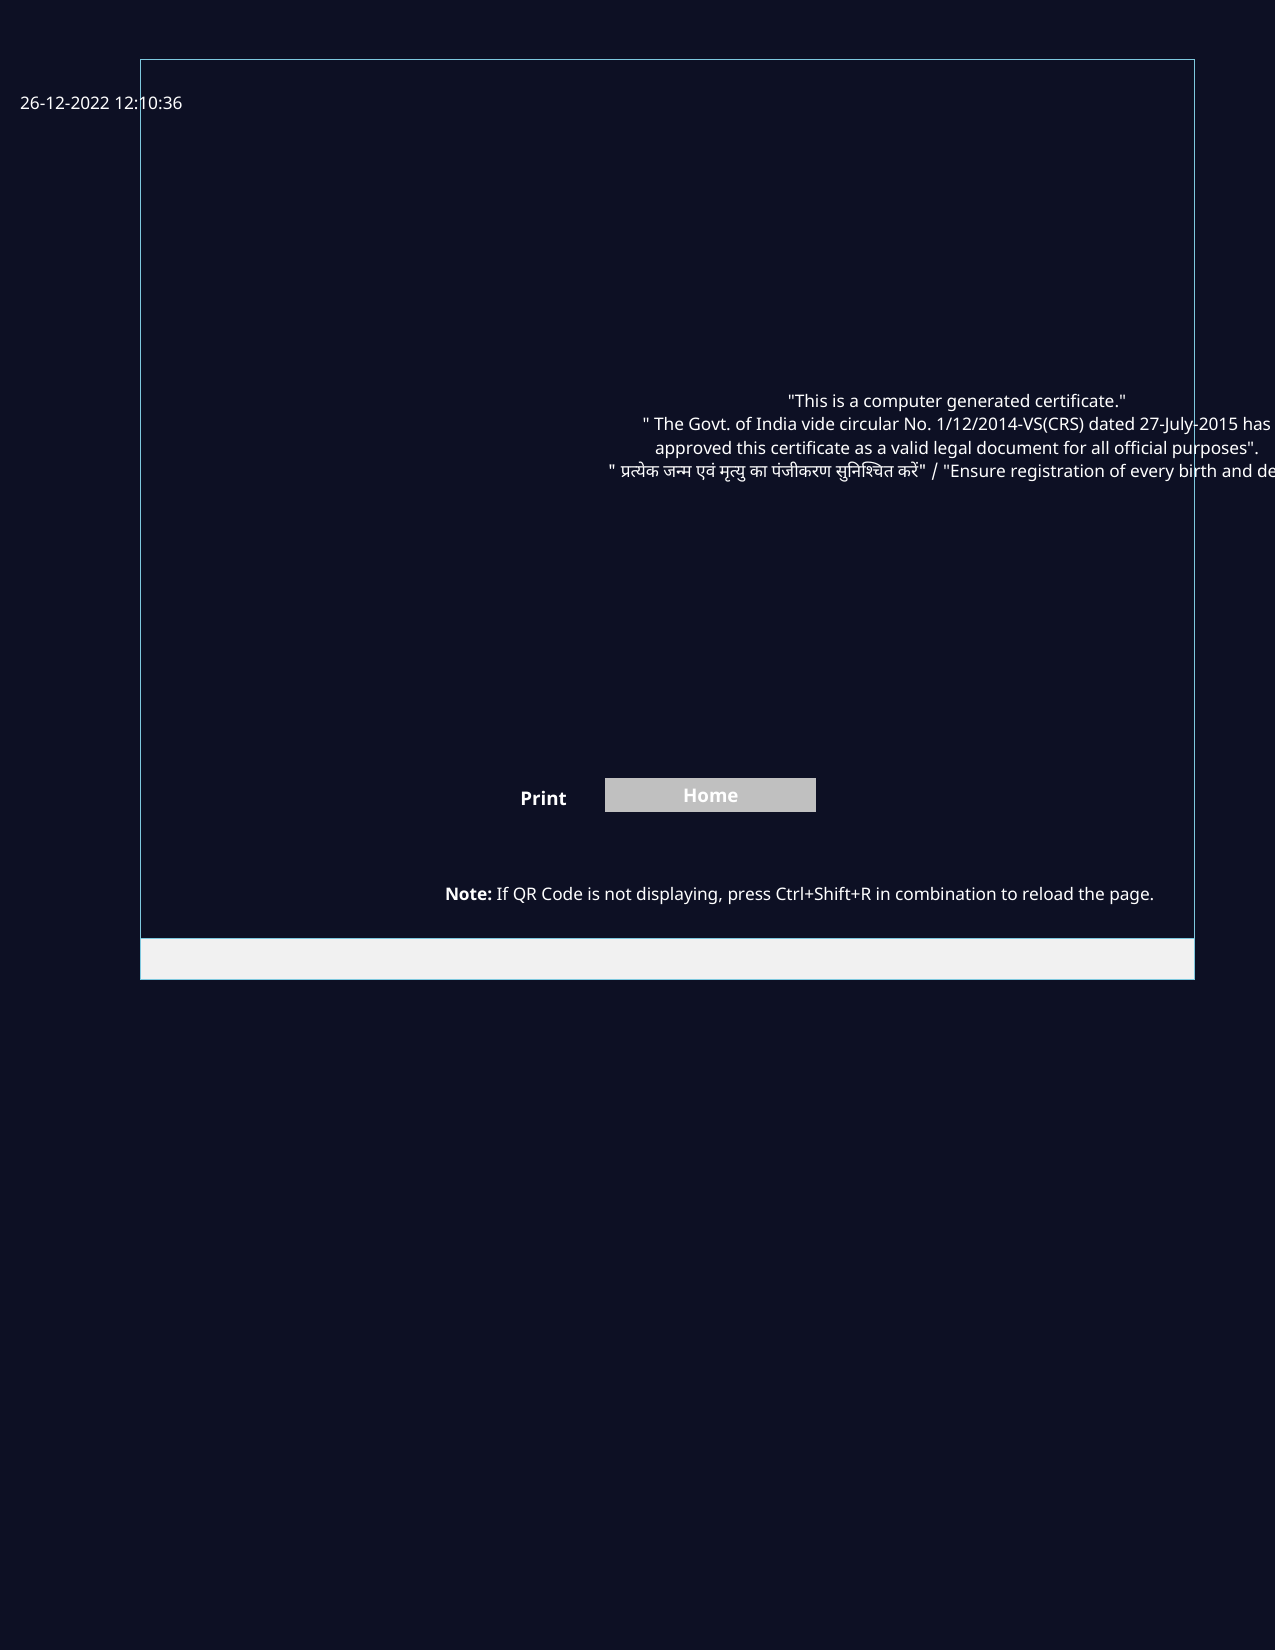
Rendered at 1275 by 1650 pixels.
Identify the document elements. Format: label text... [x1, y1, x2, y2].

table_cell [615, 628, 1184, 681]
table_cell [605, 567, 615, 628]
table_cell [164, 567, 605, 628]
table_cell [164, 847, 1191, 882]
table_cell [401, 65, 605, 147]
table_cell [164, 755, 1191, 847]
table_header [579, 778, 584, 847]
table_cell [1185, 514, 1191, 567]
table_cell [141, 939, 1194, 979]
table_cell [164, 681, 1191, 716]
table_cell [140, 980, 1194, 1032]
table_cell [615, 567, 1184, 628]
table_cell [164, 366, 605, 514]
table_cell [605, 65, 1191, 313]
table_cell [1210, 419, 1215, 429]
table_cell [164, 628, 605, 681]
table_cell [118, 59, 140, 1032]
table_cell [1185, 628, 1191, 681]
table_cell [164, 147, 401, 313]
table_cell [605, 313, 1191, 366]
table_header [584, 778, 842, 847]
table_cell [605, 514, 615, 567]
table_cell [615, 514, 1184, 567]
table_header Print [513, 778, 579, 847]
table_cell Updated on : 26-12-2022 12:10:36 [164, 65, 401, 147]
table_cell "This is a computer generated certificate." " The Govt. of India vide circular No. 1/12/2014-VS(CRS) dated 27-July-2015 has approved this certificate as a valid legal document for all official purposes". " प्रत्‍येक जन्‍म एवं मृत्‍यु का पंजीकरण सुनिश्‍चित करें" / "Ensure registration of every birth and death" [605, 366, 1191, 514]
table_cell [164, 719, 1191, 754]
table_cell [1194, 59, 1216, 1032]
table_cell [401, 147, 451, 313]
table_cell [605, 628, 615, 681]
table_cell [1185, 567, 1191, 628]
table_cell [451, 147, 605, 313]
table_cell Note: If QR Code is not displaying, press Ctrl+Shift+R in combination to reload the page. [164, 882, 1191, 935]
table_cell [164, 514, 605, 567]
table_header [141, 60, 1194, 938]
table_cell [164, 313, 605, 366]
